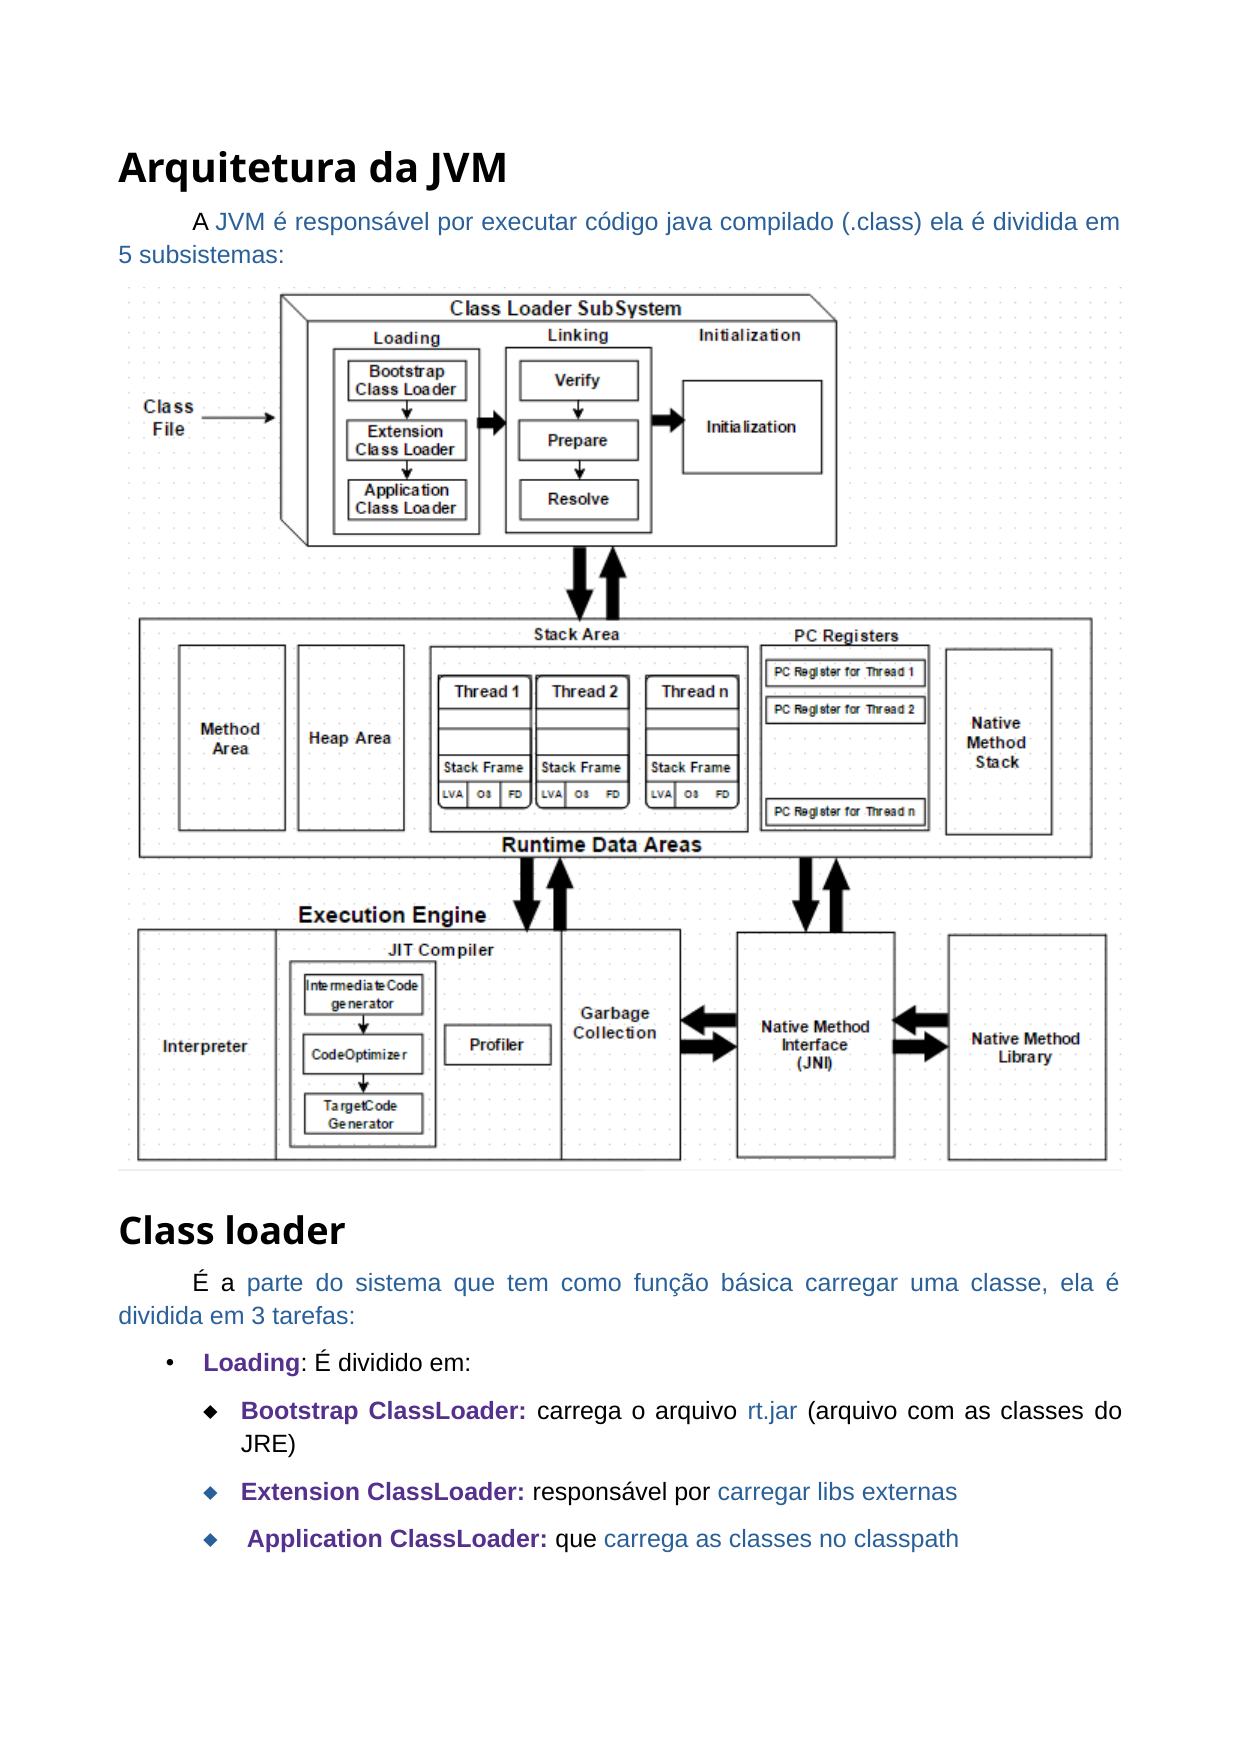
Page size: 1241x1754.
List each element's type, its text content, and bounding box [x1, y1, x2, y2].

subtitle Arquitetura da JVM [118, 139, 1122, 194]
text A JVM é responsável por executar código java compilado (.class) ela é dividida em 5 subsistemas: [118, 207, 1122, 269]
list Loading: É dividido em: [166, 1348, 1122, 1377]
list Bootstrap ClassLoader: carrega o arquivo rt.jar (arquivo com as classes do JRE) [203, 1396, 1122, 1458]
subtitle Class loader [118, 1203, 1122, 1255]
text É a parte do sistema que tem como função básica carregar uma classe, ela é dividida em 3 tarefas: [118, 1268, 1122, 1329]
list Application ClassLoader: que carrega as classes no classpath [203, 1524, 1122, 1553]
list Extension ClassLoader: responsável por carregar libs externas [203, 1477, 1122, 1506]
picture [118, 287, 1123, 1171]
